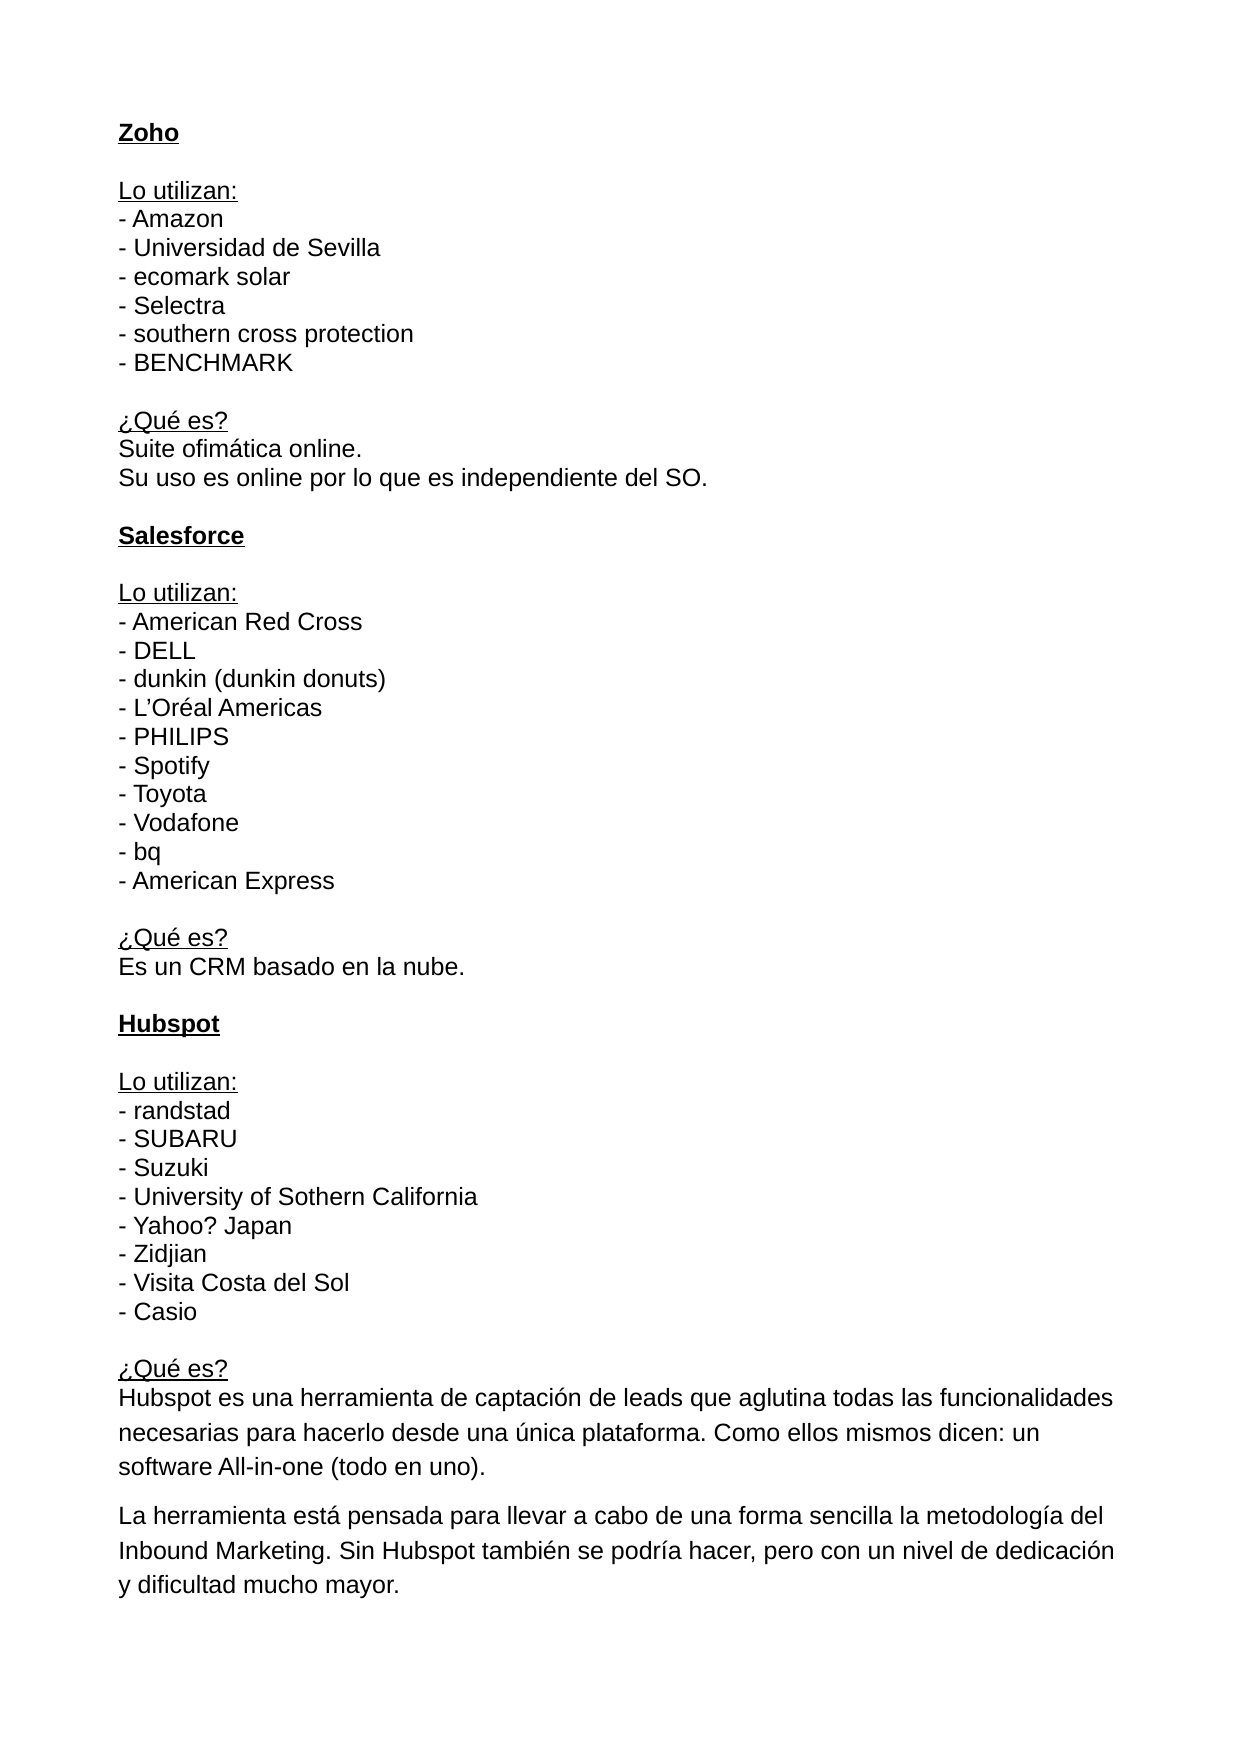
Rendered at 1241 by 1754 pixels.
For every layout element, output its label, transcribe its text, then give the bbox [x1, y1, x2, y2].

text - L’Oréal Americas [118, 693, 1122, 722]
text - PHILIPS [118, 722, 1122, 751]
text - Amazon [118, 204, 1122, 233]
text - Casio [118, 1297, 1122, 1326]
text - dunkin (dunkin donuts) [118, 664, 1122, 693]
text Lo utilizan: [118, 176, 1122, 204]
text ¿Qué es? [118, 1354, 1122, 1383]
text Hubspot es una herramienta de captación de leads que aglutina todas las funcionalidades necesarias para hacerlo desde una única plataforma. Como ellos mismos dicen: un software All-in-one (todo en uno). [118, 1383, 1122, 1481]
text - Toyota [118, 779, 1122, 808]
text Zoho [118, 118, 1122, 147]
text ¿Qué es? [118, 923, 1122, 952]
text - ecomark solar [118, 262, 1122, 291]
text - DELL [118, 636, 1122, 664]
text - Visita Costa del Sol [118, 1268, 1122, 1297]
text La herramienta está pensada para llevar a cabo de una forma sencilla la metodología del Inbound Marketing. Sin Hubspot también se podría hacer, pero con un nivel de dedicación y dificultad mucho mayor. [118, 1501, 1122, 1599]
text - SUBARU [118, 1124, 1122, 1153]
text Suite ofimática online. [118, 434, 1122, 463]
text ¿Qué es? [118, 406, 1122, 434]
text - Vodafone [118, 808, 1122, 837]
text Su uso es online por lo que es independiente del SO. [118, 463, 1122, 492]
text Lo utilizan: [118, 578, 1122, 607]
text Es un CRM basado en la nube. [118, 952, 1122, 981]
text - University of Sothern California [118, 1182, 1122, 1211]
text - BENCHMARK [118, 348, 1122, 377]
text - Selectra [118, 291, 1122, 319]
text - American Express [118, 866, 1122, 894]
text Salesforce [118, 521, 1122, 549]
text - bq [118, 837, 1122, 866]
text - southern cross protection [118, 319, 1122, 348]
text - Spotify [118, 751, 1122, 779]
text - Universidad de Sevilla [118, 233, 1122, 262]
text - Zidjian [118, 1239, 1122, 1268]
text - American Red Cross [118, 607, 1122, 636]
text Hubspot [118, 1009, 1122, 1038]
text - Yahoo? Japan [118, 1211, 1122, 1239]
text Lo utilizan: [118, 1067, 1122, 1096]
text - Suzuki [118, 1153, 1122, 1182]
text - randstad [118, 1096, 1122, 1124]
